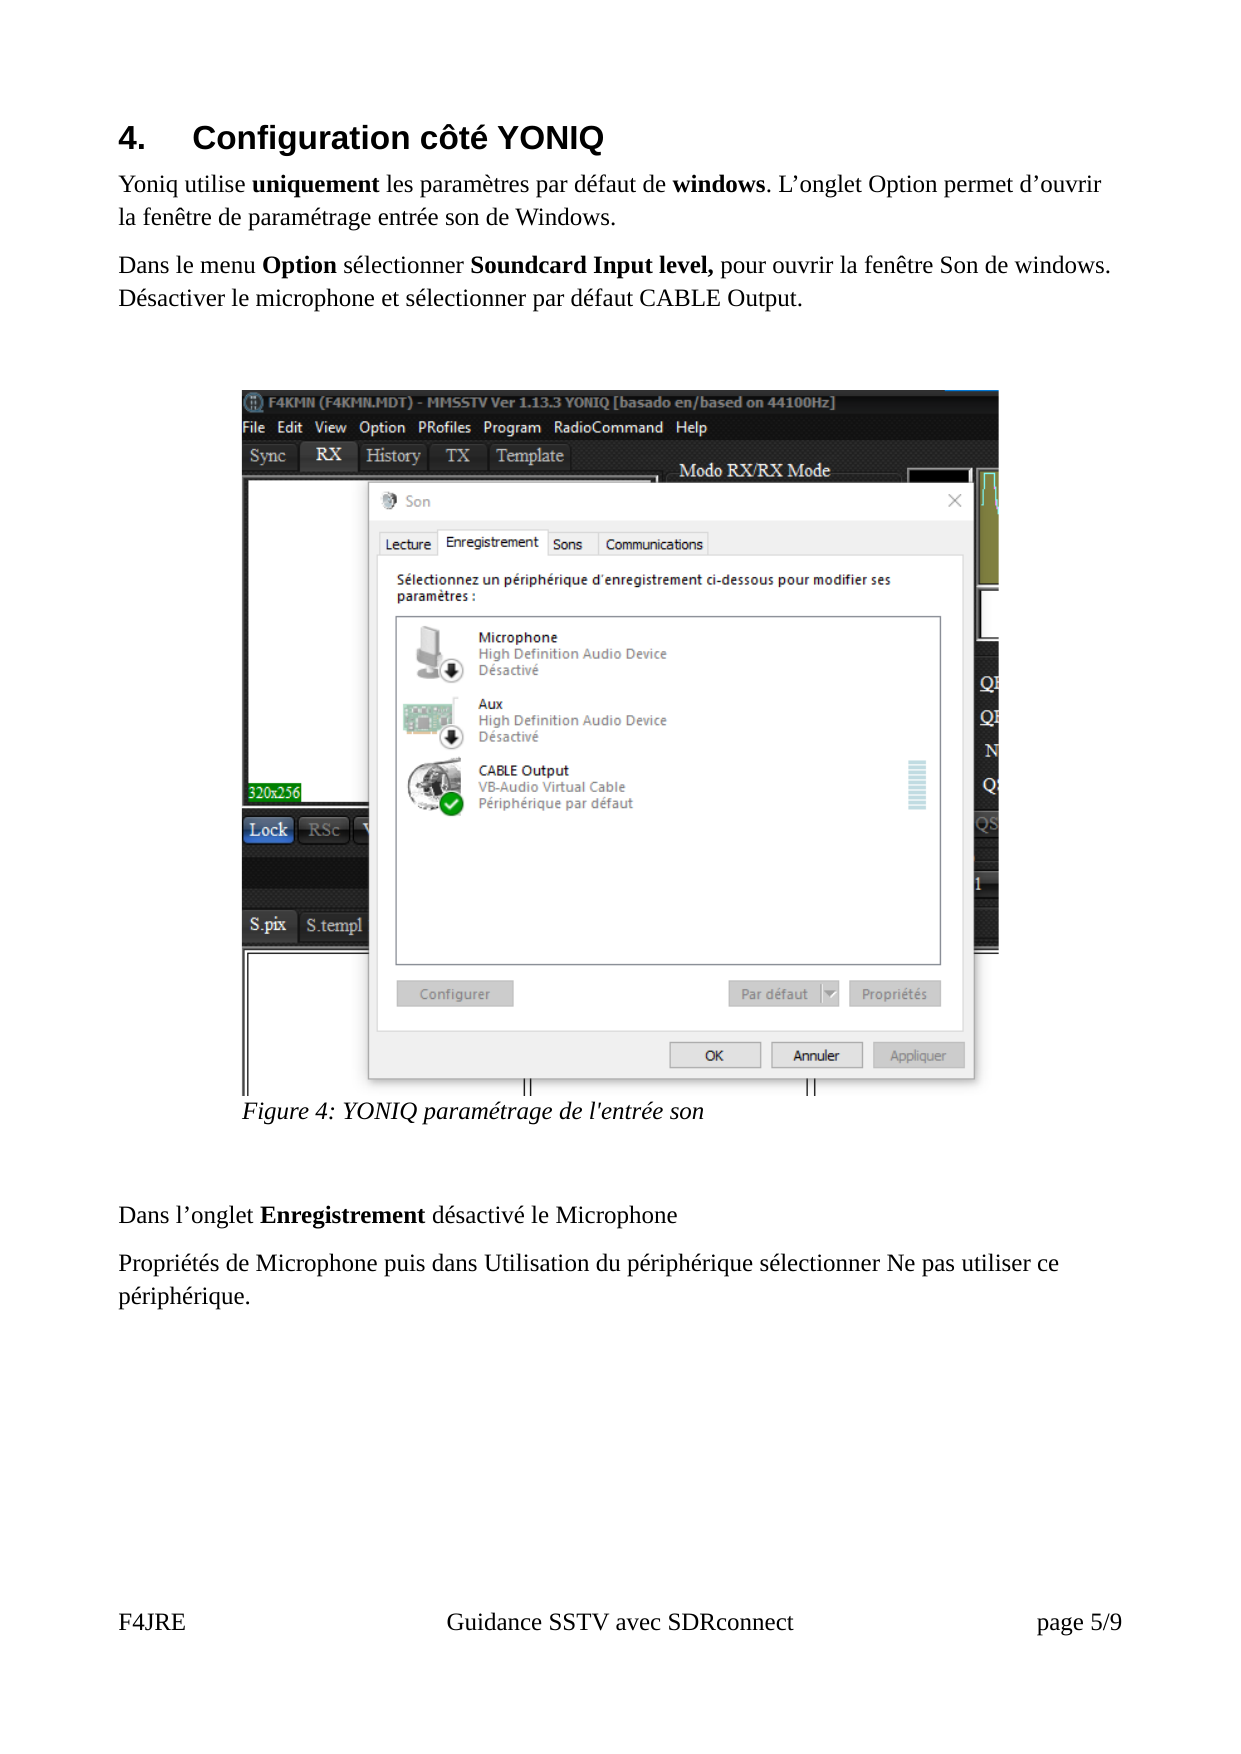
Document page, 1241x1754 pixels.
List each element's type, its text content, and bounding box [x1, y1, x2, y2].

text Dans l’onglet Enregistrement désactivé le Microphone [118, 1200, 1122, 1229]
subtitle Configuration côté YONIQ [118, 118, 1122, 157]
text Dans le menu Option sélectionner Soundcard Input level, pour ouvrir la fenêtre Son de windows. Désactiver le microphone et sélectionner par défaut CABLE Output. [118, 250, 1122, 311]
picture [241, 390, 999, 1096]
text Yoniq utilise uniquement les paramètres par défaut de windows. L’onglet Option permet d’ouvrir la fenêtre de paramétrage entrée son de Windows. [118, 169, 1122, 231]
text Propriétés de Microphone puis dans Utilisation du périphérique sélectionner Ne pas utiliser ce périphérique. [118, 1248, 1122, 1309]
text Figure 4: YONIQ paramétrage de l'entrée son [242, 1096, 998, 1124]
